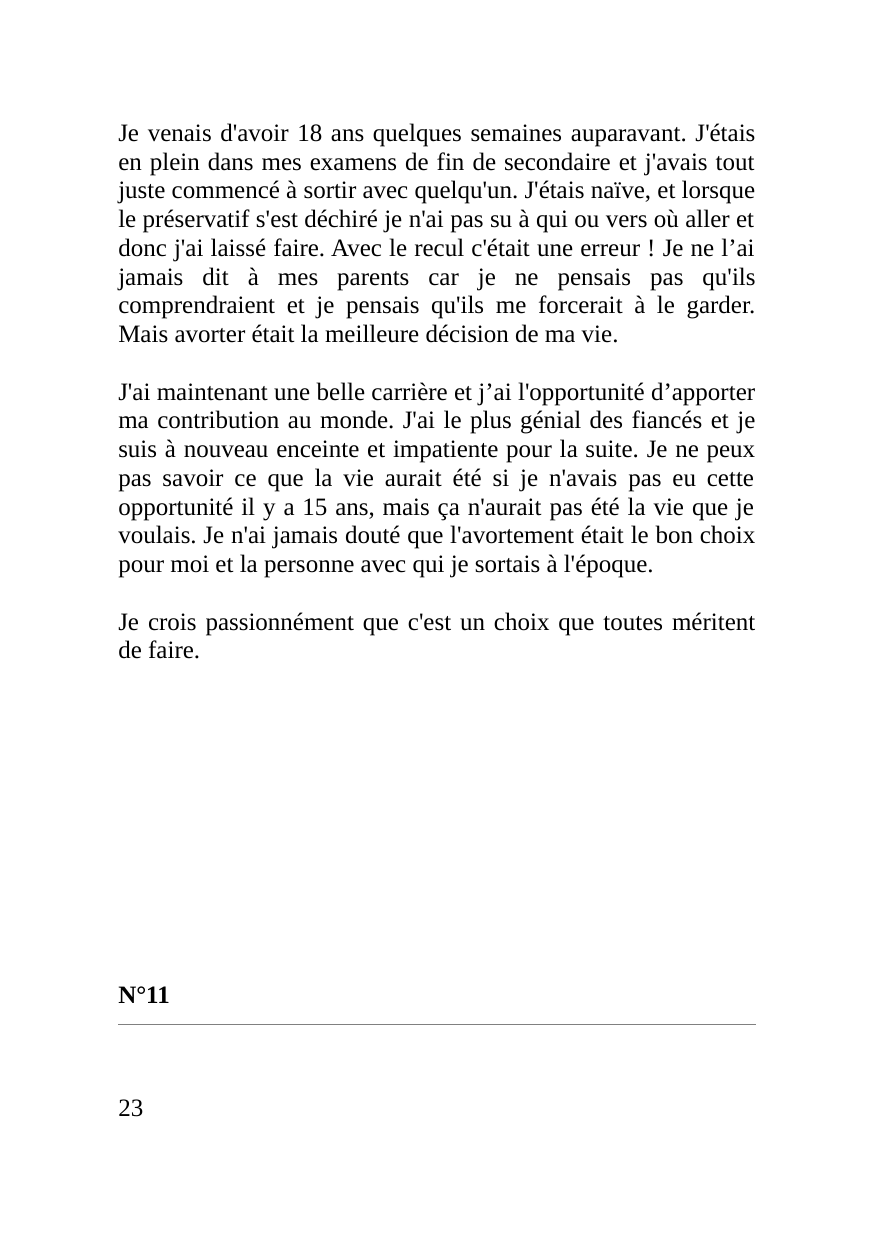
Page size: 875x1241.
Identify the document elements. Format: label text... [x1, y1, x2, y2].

text N°11 [118, 981, 756, 1009]
text J'ai maintenant une belle carrière et j’ai l'opportunité d’apporter ma contribution au monde. J'ai le plus génial des fiancés et je suis à nouveau enceinte et impatiente pour la suite. Je ne peux pas savoir ce que la vie aurait été si je n'avais pas eu cette opportunité il y a 15 ans, mais ça n'aurait pas été la vie que je voulais. Je n'ai jamais douté que l'avortement était le bon choix pour moi et la personne avec qui je sortais à l'époque. [118, 377, 756, 578]
text Je crois passionnément que c'est un choix que toutes méritent de faire. [118, 607, 756, 664]
text Je venais d'avoir 18 ans quelques semaines auparavant. J'étais en plein dans mes examens de fin de secondaire et j'avais tout juste commencé à sortir avec quelqu'un. J'étais naïve, et lorsque le préservatif s'est déchiré je n'ai pas su à qui ou vers où aller et donc j'ai laissé faire. Avec le recul c'était une erreur ! Je ne l’ai jamais dit à mes parents car je ne pensais pas qu'ils comprendraient et je pensais qu'ils me forcerait à le garder. Mais avorter était la meilleure décision de ma vie. [118, 118, 756, 348]
